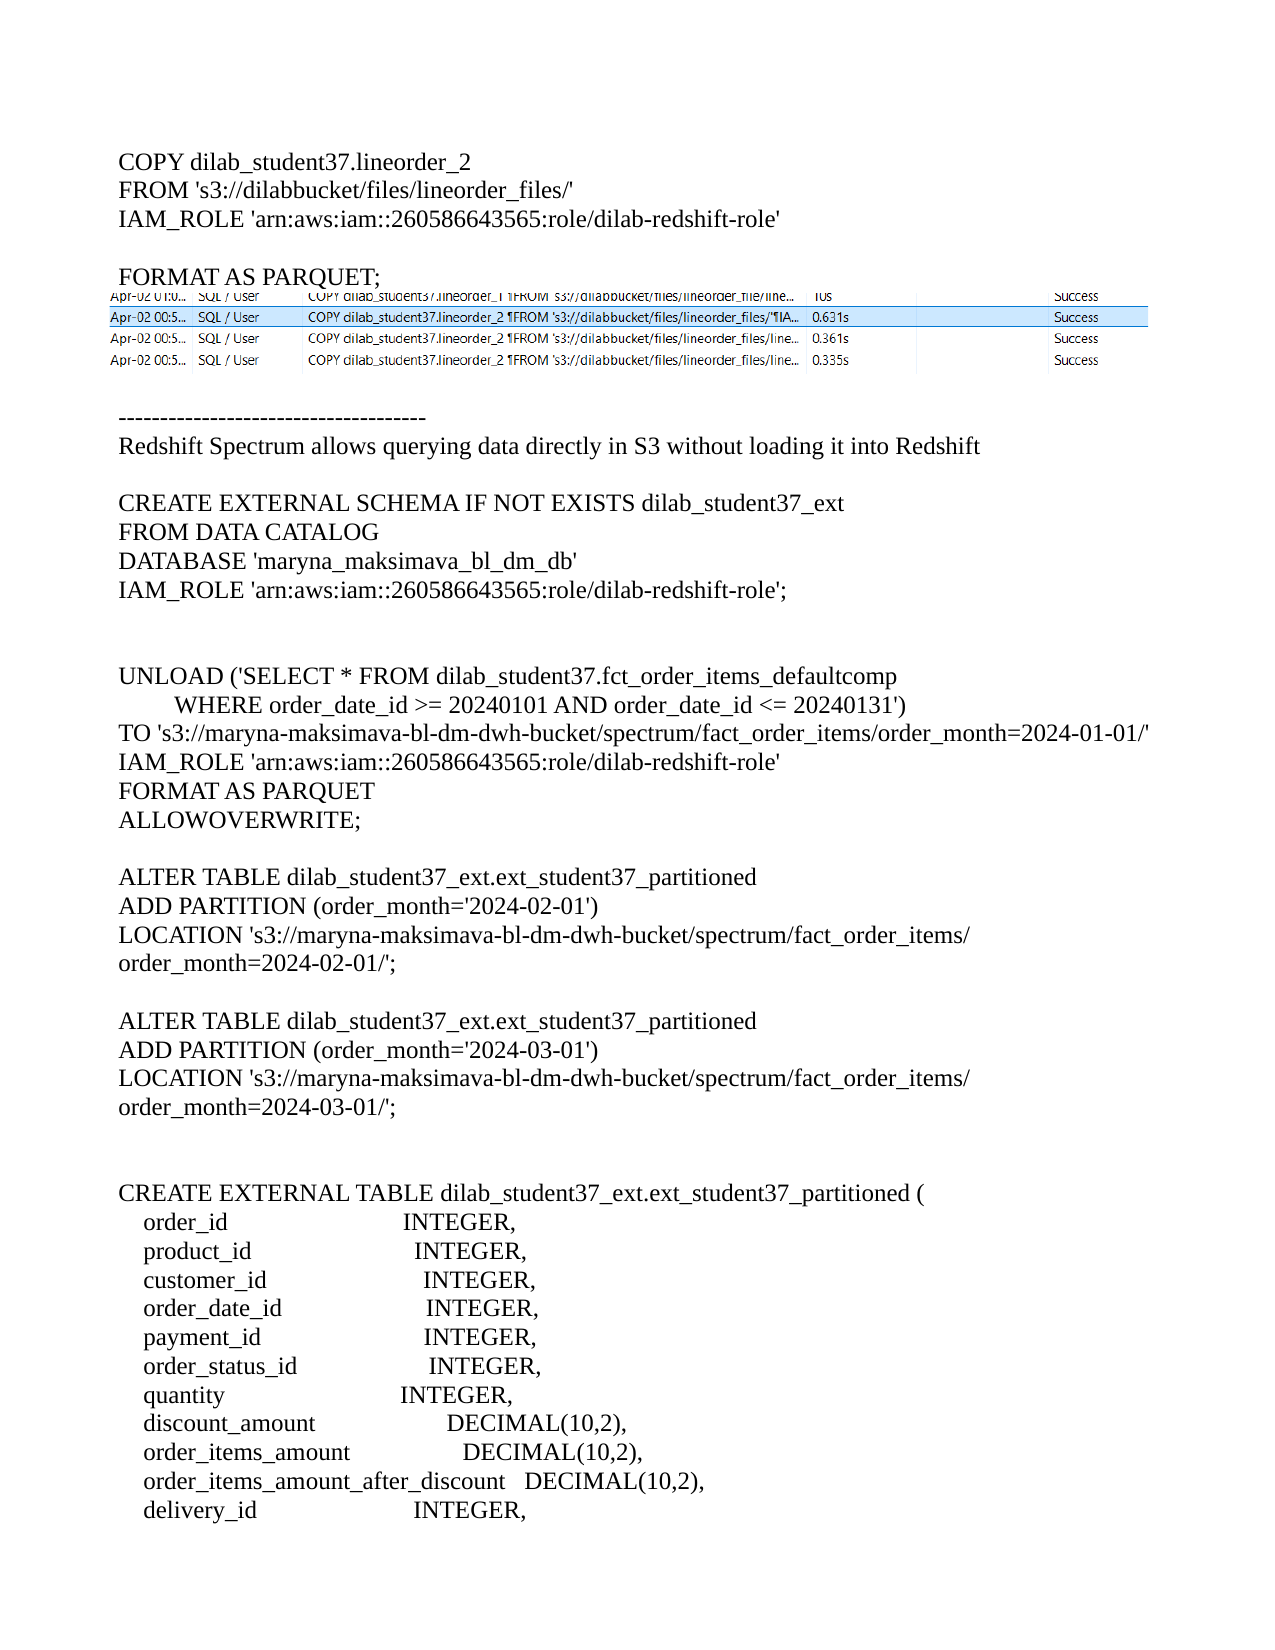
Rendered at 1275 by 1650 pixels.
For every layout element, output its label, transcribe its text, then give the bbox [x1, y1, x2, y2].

text quantity INTEGER, [118, 1380, 1157, 1408]
text order_id INTEGER, [118, 1207, 1157, 1236]
text discount_amount DECIMAL(10,2), [118, 1408, 1157, 1437]
text FROM DATA CATALOG [118, 517, 1157, 546]
text IAM_ROLE 'arn:aws:iam::260586643565:role/dilab-redshift-role' [118, 747, 1157, 776]
text IAM_ROLE 'arn:aws:iam::260586643565:role/dilab-redshift-role' [118, 204, 1157, 233]
text payment_id INTEGER, [118, 1322, 1157, 1351]
text CREATE EXTERNAL SCHEMA IF NOT EXISTS dilab_student37_ext [118, 488, 1157, 517]
text CREATE EXTERNAL TABLE dilab_student37_ext.ext_student37_partitioned ( [118, 1178, 1157, 1207]
text Redshift Spectrum allows querying data directly in S3 without loading it into Redshift [118, 431, 1157, 460]
text customer_id INTEGER, [118, 1265, 1157, 1293]
text ------------------------------------- [118, 402, 1157, 431]
text FROM 's3://dilabbucket/files/lineorder_files/' [118, 176, 1157, 204]
text ALTER TABLE dilab_student37_ext.ext_student37_partitioned ADD PARTITION (order_month='2024-02-01') LOCATION 's3://maryna-maksimava-bl-dm-dwh-bucket/spectrum/fact_order_items/order_month=2024-02-01/'; ALTER TABLE dilab_student37_ext.ext_student37_partitioned ADD PARTITION (order_month='2024-03-01') LOCATION 's3://maryna-maksimava-bl-dm-dwh-bucket/spectrum/fact_order_items/order_month=2024-03-01/'; [118, 833, 1157, 1121]
text UNLOAD ('SELECT * FROM dilab_student37.fct_order_items_defaultcomp [118, 661, 1157, 690]
text order_items_amount DECIMAL(10,2), [118, 1437, 1157, 1466]
text IAM_ROLE 'arn:aws:iam::260586643565:role/dilab-redshift-role'; [118, 575, 1157, 603]
text WHERE order_date_id >= 20240101 AND order_date_id <= 20240131') [118, 690, 1157, 718]
text order_items_amount_after_discount DECIMAL(10,2), [118, 1466, 1157, 1495]
text ALLOWOVERWRITE; [118, 805, 1157, 833]
text order_date_id INTEGER, [118, 1293, 1157, 1322]
text FORMAT AS PARQUET; [118, 262, 1157, 291]
text delivery_id INTEGER, [118, 1495, 1157, 1523]
text FORMAT AS PARQUET [118, 776, 1157, 805]
text TO 's3://maryna-maksimava-bl-dm-dwh-bucket/spectrum/fact_order_items/order_month=2024-01-01/' [118, 718, 1157, 747]
text DATABASE 'maryna_maksimava_bl_dm_db' [118, 546, 1157, 575]
picture [109, 293, 1149, 374]
text order_status_id INTEGER, [118, 1351, 1157, 1380]
text COPY dilab_student37.lineorder_2 [118, 147, 1157, 176]
text product_id INTEGER, [118, 1236, 1157, 1265]
